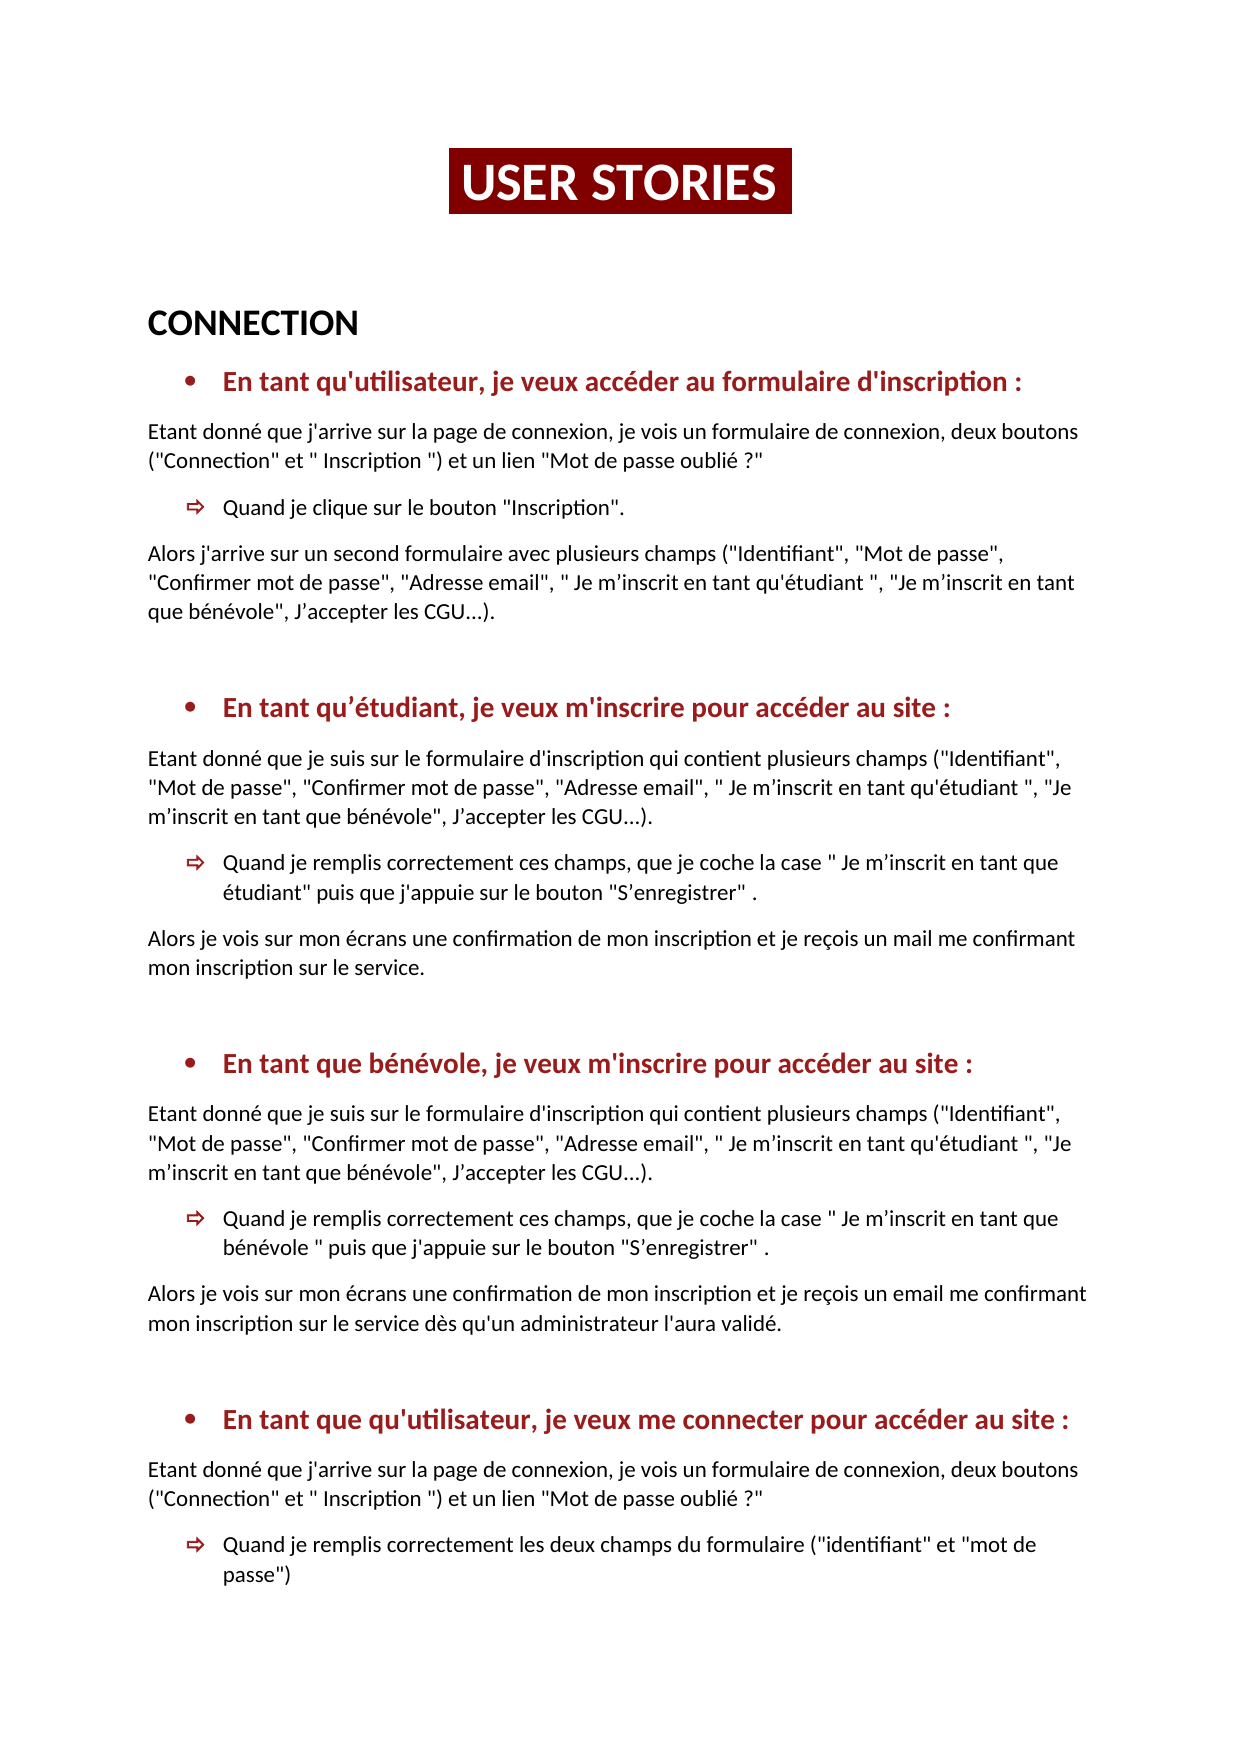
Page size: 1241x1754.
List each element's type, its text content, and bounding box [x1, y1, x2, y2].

text Etant donné que je suis sur le formulaire d'inscription qui contient plusieurs champs ("Identifiant", "Mot de passe", "Confirmer mot de passe", "Adresse email", " Je m’inscrit en tant qu'étudiant ", "Je m’inscrit en tant que bénévole", J’accepter les CGU...). [148, 1099, 1093, 1186]
text Etant donné que je suis sur le formulaire d'inscription qui contient plusieurs champs ("Identifiant", "Mot de passe", "Confirmer mot de passe", "Adresse email", " Je m’inscrit en tant qu'étudiant ", "Je m’inscrit en tant que bénévole", J’accepter les CGU...). [148, 744, 1093, 830]
list Quand je remplis correctement les deux champs du formulaire ("identifiant" et "mot de passe") [185, 1531, 1093, 1588]
list Quand je clique sur le bouton "Inscription". [185, 493, 1093, 521]
text CONNECTION [148, 298, 1093, 344]
text Alors j'arrive sur un second formulaire avec plusieurs champs ("Identifiant", "Mot de passe", "Confirmer mot de passe", "Adresse email", " Je m’inscrit en tant qu'étudiant ", "Je m’inscrit en tant que bénévole", J’accepter les CGU...). [148, 539, 1093, 626]
list Quand je remplis correctement ces champs, que je coche la case " Je m’inscrit en tant que étudiant" puis que j'appuie sur le bouton "S’enregistrer" . [185, 848, 1093, 906]
text Alors je vois sur mon écrans une confirmation de mon inscription et je reçois un mail me confirmant mon inscription sur le service. [148, 924, 1093, 981]
list En tant qu'utilisateur, je veux accéder au formulaire d'inscription : [185, 363, 1093, 399]
list En tant que bénévole, je veux m'inscrire pour accéder au site : [185, 1045, 1093, 1081]
list Quand je remplis correctement ces champs, que je coche la case " Je m’inscrit en tant que bénévole " puis que j'appuie sur le bouton "S’enregistrer" . [185, 1204, 1093, 1262]
list En tant qu’étudiant, je veux m'inscrire pour accéder au site : [185, 689, 1093, 725]
text Etant donné que j'arrive sur la page de connexion, je vois un formulaire de connexion, deux boutons ("Connection" et " Inscription ") et un lien "Mot de passe oublié ?" [148, 1455, 1093, 1512]
list En tant que qu'utilisateur, je veux me connecter pour accéder au site : [185, 1401, 1093, 1437]
text USER STORIES. [148, 148, 1093, 214]
text Alors je vois sur mon écrans une confirmation de mon inscription et je reçois un email me confirmant mon inscription sur le service dès qu'un administrateur l'aura validé. [148, 1279, 1093, 1337]
text Etant donné que j'arrive sur la page de connexion, je vois un formulaire de connexion, deux boutons ("Connection" et " Inscription ") et un lien "Mot de passe oublié ?" [148, 417, 1093, 475]
